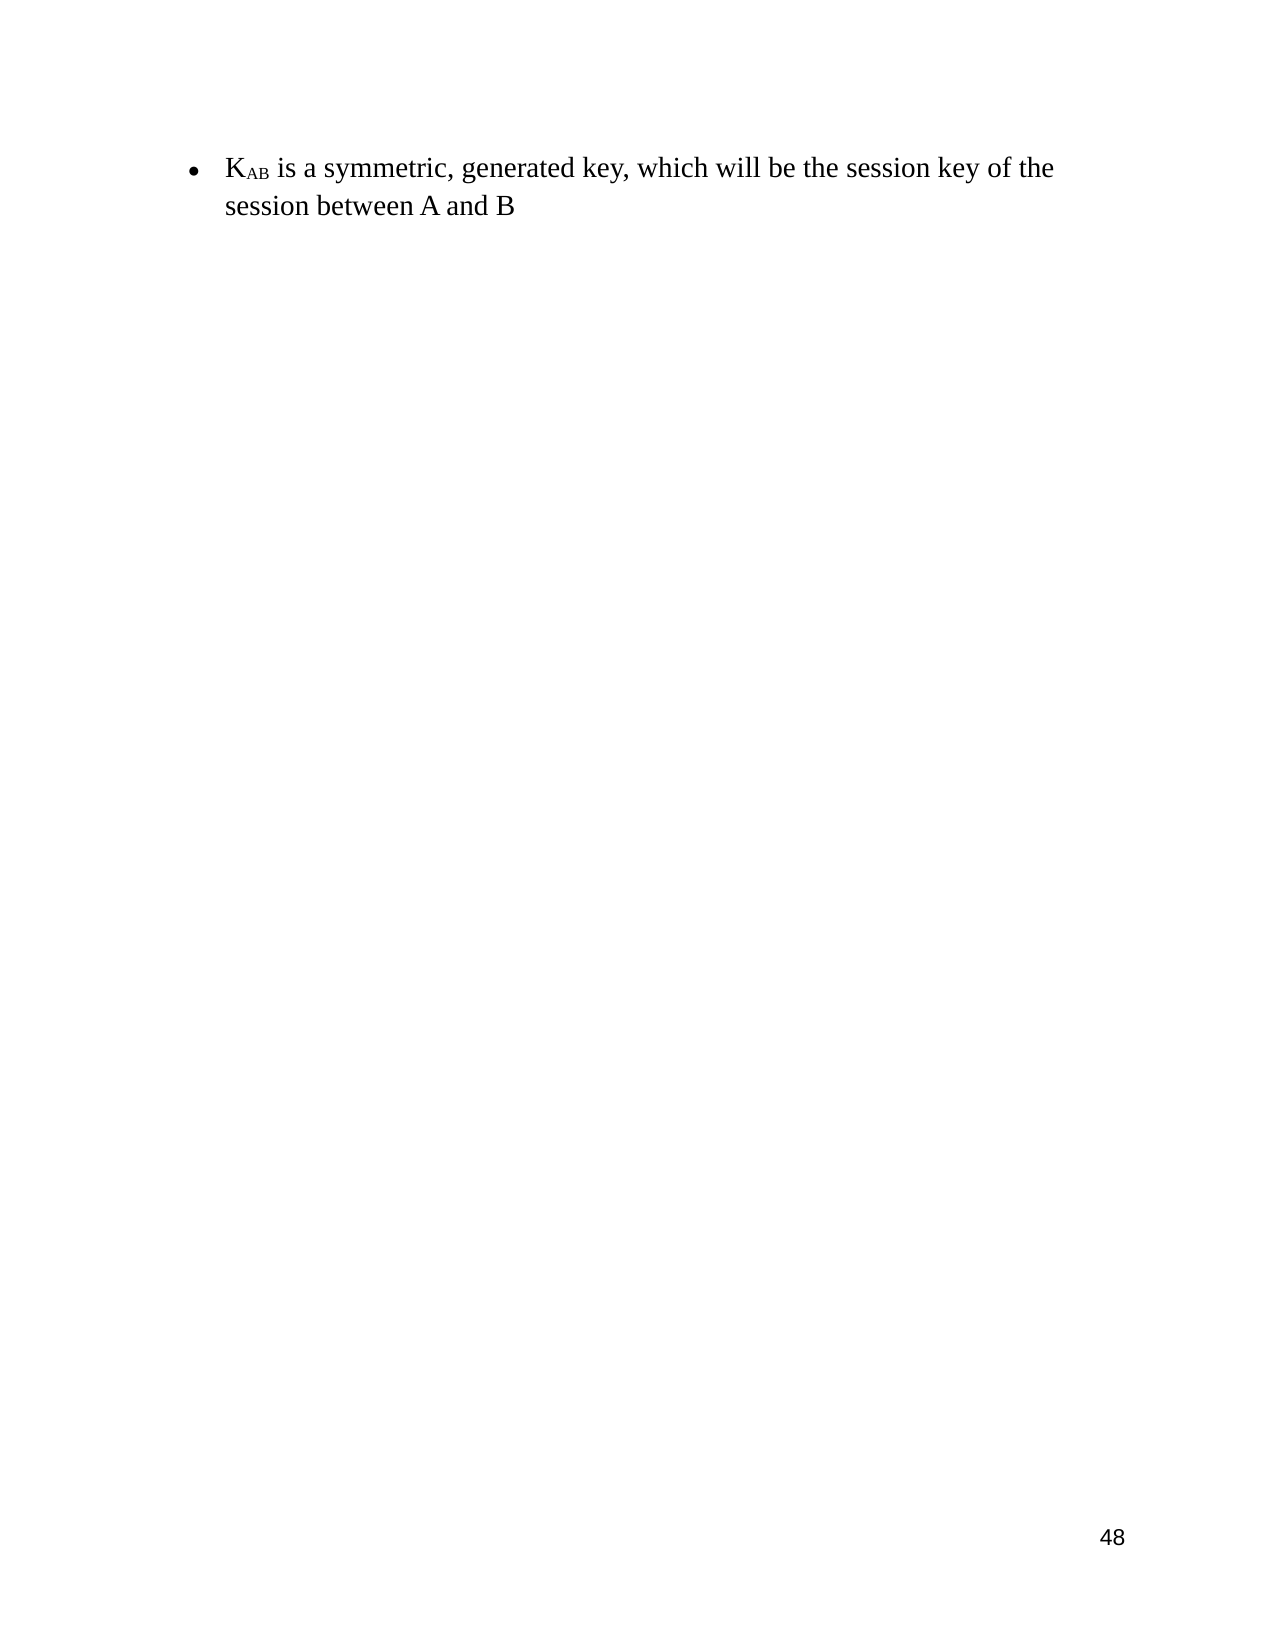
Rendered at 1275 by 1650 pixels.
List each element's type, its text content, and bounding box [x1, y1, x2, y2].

list KAB is a symmetric, generated key, which will be the session key of the session between A and B [187, 150, 1125, 222]
